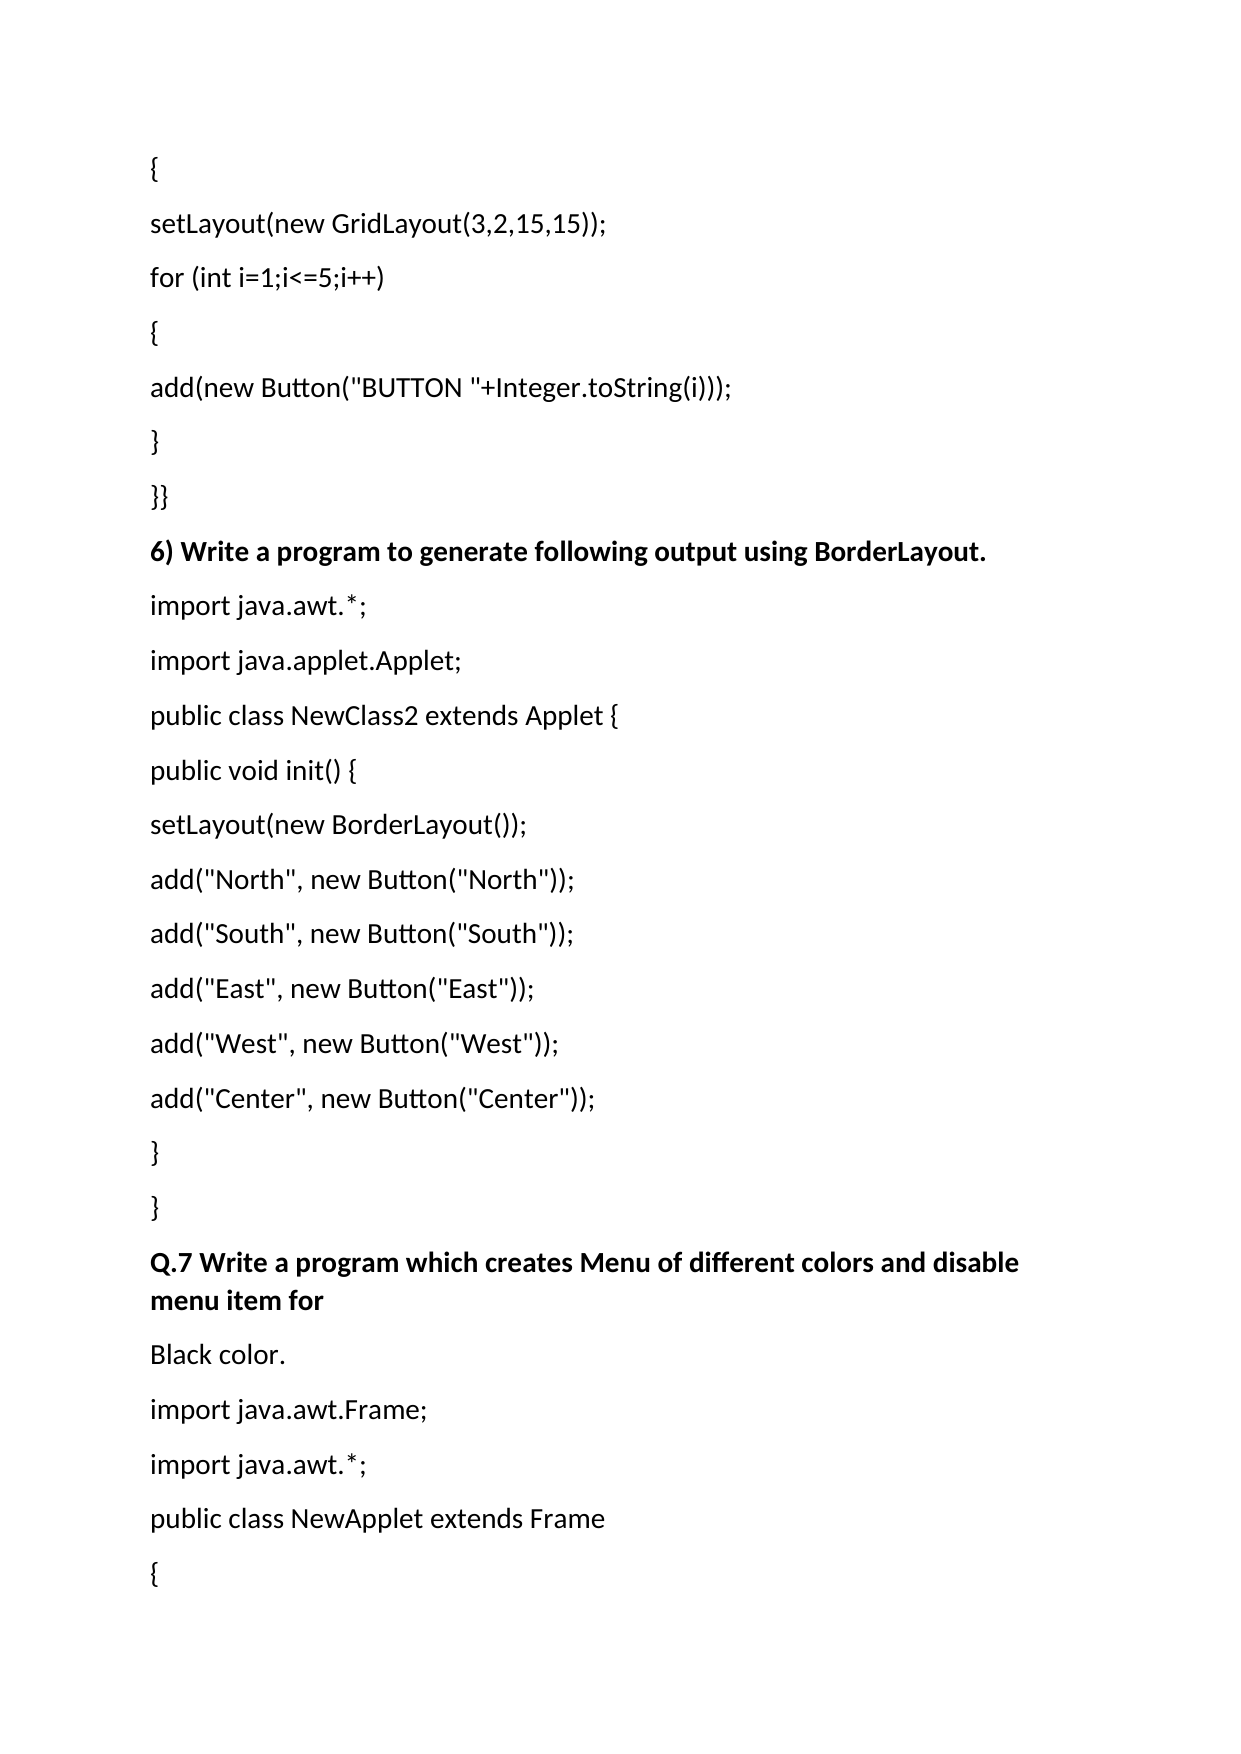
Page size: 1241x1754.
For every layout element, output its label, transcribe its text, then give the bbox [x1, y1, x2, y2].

text add("West", new Button("West")); [150, 1025, 1090, 1061]
text add("South", new Button("South")); [150, 916, 1090, 951]
text public class NewClass2 extends Applet { [150, 697, 1090, 732]
text } [150, 1189, 1090, 1225]
text import java.awt.*; [150, 1446, 1090, 1481]
text public void init() { [150, 752, 1090, 787]
text { [150, 150, 1090, 186]
text Q.7 Write a program which creates Menu of different colors and disable menu item for [150, 1244, 1090, 1317]
text import java.awt.*; [150, 587, 1090, 623]
text setLayout(new GridLayout(3,2,15,15)); [150, 205, 1090, 240]
text { [150, 314, 1090, 350]
text } [150, 423, 1090, 459]
text add("East", new Button("East")); [150, 970, 1090, 1006]
text import java.awt.Frame; [150, 1391, 1090, 1427]
text add(new Button("BUTTON "+Integer.toString(i))); [150, 369, 1090, 404]
text setLayout(new BorderLayout()); [150, 806, 1090, 842]
text Black color. [150, 1336, 1090, 1372]
text for (int i=1;i<=5;i++) [150, 259, 1090, 295]
text } [150, 1134, 1090, 1170]
text { [150, 1555, 1090, 1591]
text 6) Write a program to generate following output using BorderLayout. [150, 533, 1090, 568]
text import java.applet.Applet; [150, 642, 1090, 678]
text public class NewApplet extends Frame [150, 1501, 1090, 1536]
text add("Center", new Button("Center")); [150, 1080, 1090, 1115]
text }} [150, 478, 1090, 514]
text add("North", new Button("North")); [150, 861, 1090, 897]
